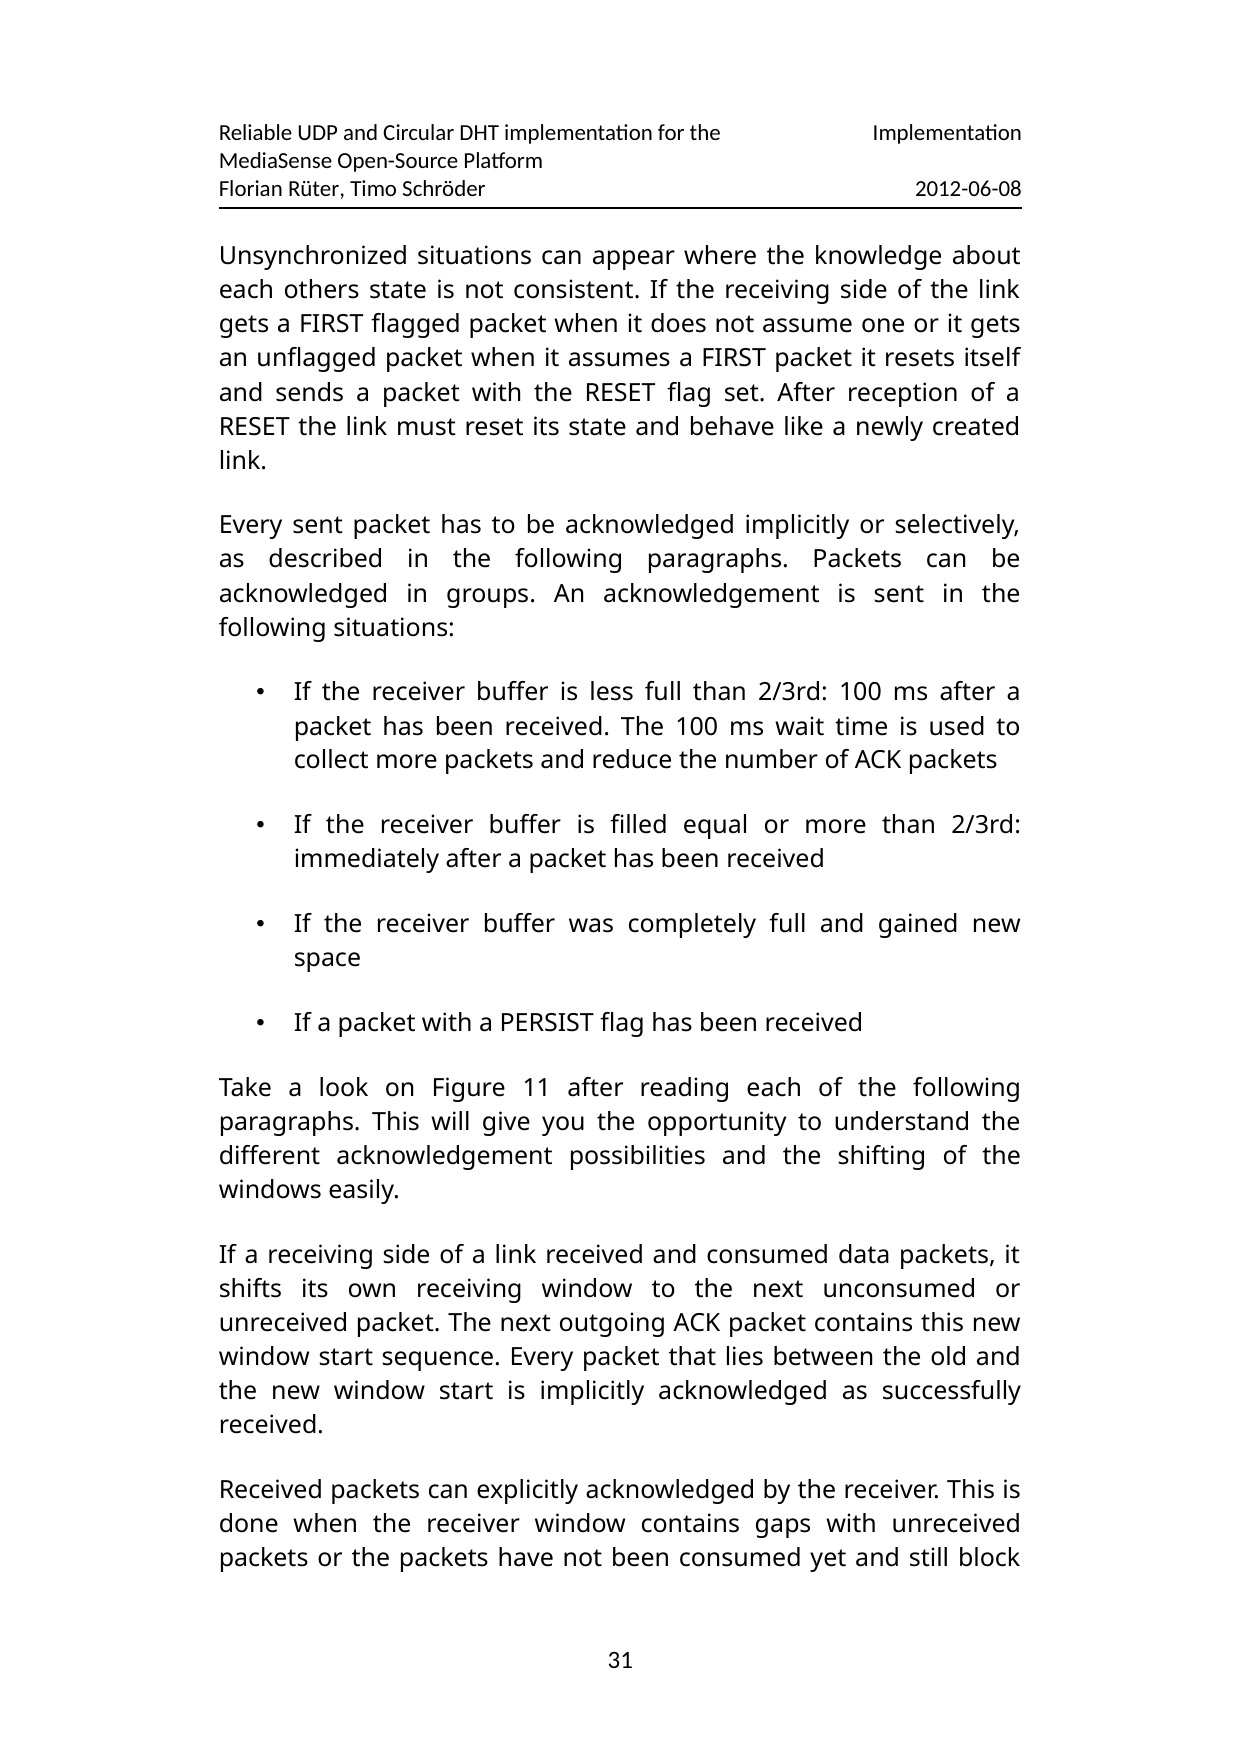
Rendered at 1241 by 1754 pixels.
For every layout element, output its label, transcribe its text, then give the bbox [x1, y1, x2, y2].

list If the receiver buffer was completely full and gained new space [256, 906, 1022, 974]
text Take a look on Figure 5 after reading each of the following paragraphs. This will give you the opportunity to understand the different acknowledgement possibilities and the shifting of the windows easily. [218, 1069, 1022, 1206]
list If the receiver buffer is less full than 2/3rd: 100 ms after a packet has been received. The 100 ms wait time is used to collect more packets and reduce the number of ACK packets [256, 674, 1022, 776]
text Received packets can explicitly acknowledged by the receiver. This is done when the receiver window contains gaps with unreceived packets or the packets have not been consumed yet and still block [218, 1472, 1022, 1574]
text Every sent packet has to be acknowledged implicitly or selectively, as described in the following paragraphs. Packets can be acknowledged in groups. An acknowledgement is sent in the following situations: [218, 507, 1022, 643]
text Unsynchronized situations can appear where the knowledge about each others state is not consistent. If the receiving side of the link gets a FIRST flagged packet when it does not assume one or it gets an unflagged packet when it assumes a FIRST packet it resets itself and sends a packet with the RESET flag set. After reception of a RESET the link must reset its state and behave like a newly created link. [218, 238, 1022, 476]
text If a receiving side of a link received and consumed data packets, it shifts its own receiving window to the next unconsumed or unreceived packet. The next outgoing ACK packet contains this new window start sequence. Every packet that lies between the old and the new window start is implicitly acknowledged as successfully received. [218, 1236, 1022, 1441]
list If the receiver buffer is filled equal or more than 2/3rd: immediately after a packet has been received [256, 807, 1022, 875]
list If a packet with a PERSIST flag has been received [256, 1005, 1022, 1039]
